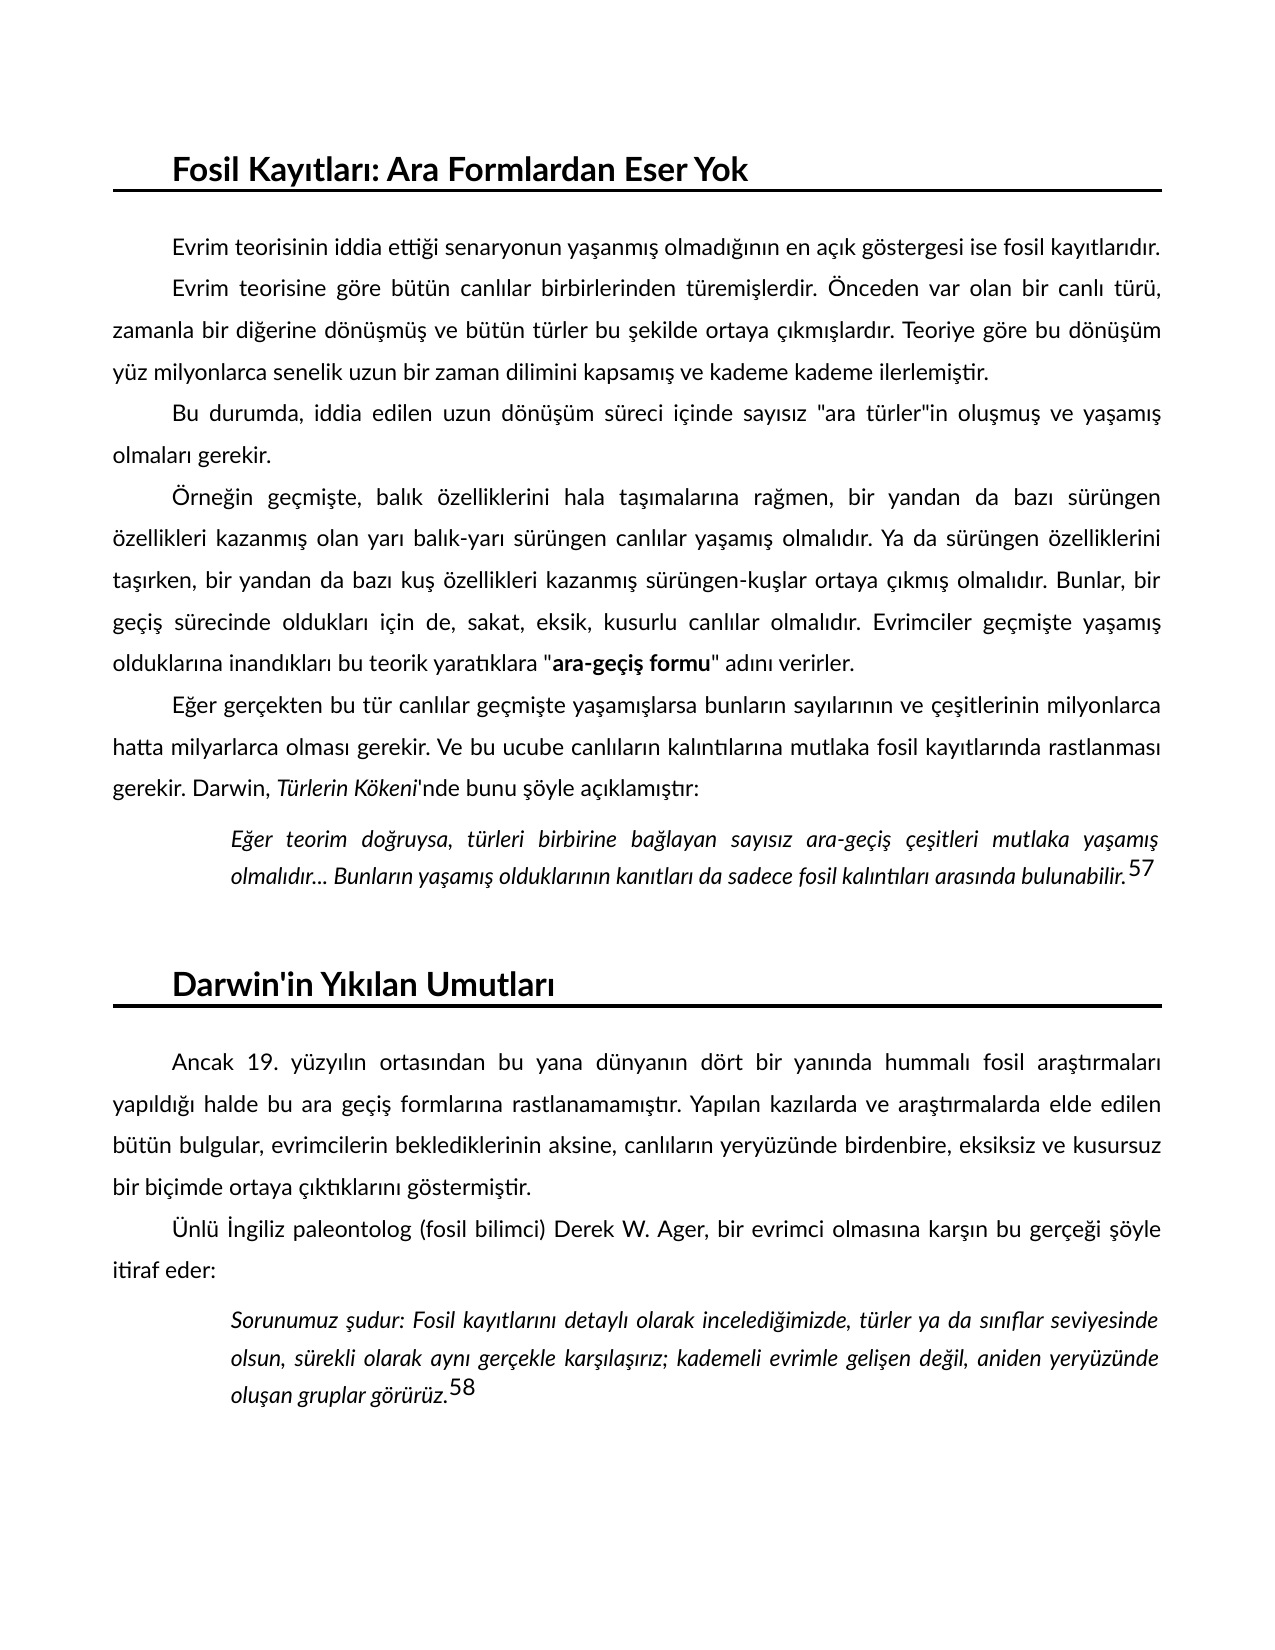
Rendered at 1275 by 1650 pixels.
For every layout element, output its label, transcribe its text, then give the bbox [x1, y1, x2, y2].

text Evrim teorisinin iddia ettiği senaryonun yaşanmış olmadığının en açık göstergesi ise fosil kayıtlarıdır. [112, 222, 1162, 263]
text Ancak 19. yüzyılın ortasından bu yana dünyanın dört bir yanında hummalı fosil araştırmaları yapıldığı halde bu ara geçiş formlarına rastlanamamıştır. Yapılan kazılarda ve araştırmalarda elde edilen bütün bulgular, evrimcilerin beklediklerinin aksine, canlıların yeryüzünde birdenbire, eksiksiz ve kusursuz bir biçimde ortaya çıktıklarını göstermiştir. [112, 1037, 1162, 1204]
text Eğer teorim doğruysa, türleri birbirine bağlayan sayısız ara-geçiş çeşitleri mutlaka yaşamış olmalıdır... Bunların yaşamış olduklarının kanıtları da sadece fosil kalıntıları arasında bulunabilir.57 [231, 817, 1162, 892]
text Bu durumda, iddia edilen uzun dönüşüm süreci içinde sayısız "ara türler"in oluşmuş ve yaşamış olmaları gerekir. [112, 388, 1162, 472]
text Darwin'in Yıkılan Umutları [112, 963, 1162, 1008]
text Fosil Kayıtları: Ara Formlardan Eser Yok [112, 148, 1162, 192]
text Evrim teorisine göre bütün canlılar birbirlerinden türemişlerdir. Önceden var olan bir canlı türü, zamanla bir diğerine dönüşmüş ve bütün türler bu şekilde ortaya çıkmışlardır. Teoriye göre bu dönüşüm yüz milyonlarca senelik uzun bir zaman dilimini kapsamış ve kademe kademe ilerlemiştir. [112, 263, 1162, 388]
text Sorunumuz şudur: Fosil kayıtlarını detaylı olarak incelediğimizde, türler ya da sınıflar seviyesinde olsun, sürekli olarak aynı gerçekle karşılaşırız; kademeli evrimle gelişen değil, aniden yeryüzünde oluşan gruplar görürüz.58 [231, 1299, 1162, 1411]
text Eğer gerçekten bu tür canlılar geçmişte yaşamışlarsa bunların sayılarının ve çeşitlerinin milyonlarca hatta milyarlarca olması gerekir. Ve bu ucube canlıların kalıntılarına mutlaka fosil kayıtlarında rastlanması gerekir. Darwin, Türlerin Kökeni'nde bunu şöyle açıklamıştır: [112, 680, 1162, 805]
text Ünlü İngiliz paleontolog (fosil bilimci) Derek W. Ager, bir evrimci olmasına karşın bu gerçeği şöyle itiraf eder: [112, 1204, 1162, 1287]
text Örneğin geçmişte, balık özelliklerini hala taşımalarına rağmen, bir yandan da bazı sürüngen özellikleri kazanmış olan yarı balık-yarı sürüngen canlılar yaşamış olmalıdır. Ya da sürüngen özelliklerini taşırken, bir yandan da bazı kuş özellikleri kazanmış sürüngen-kuşlar ortaya çıkmış olmalıdır. Bunlar, bir geçiş sürecinde oldukları için de, sakat, eksik, kusurlu canlılar olmalıdır. Evrimciler geçmişte yaşamış olduklarına inandıkları bu teorik yaratıklara "ara-geçiş formu" adını verirler. [112, 472, 1162, 680]
